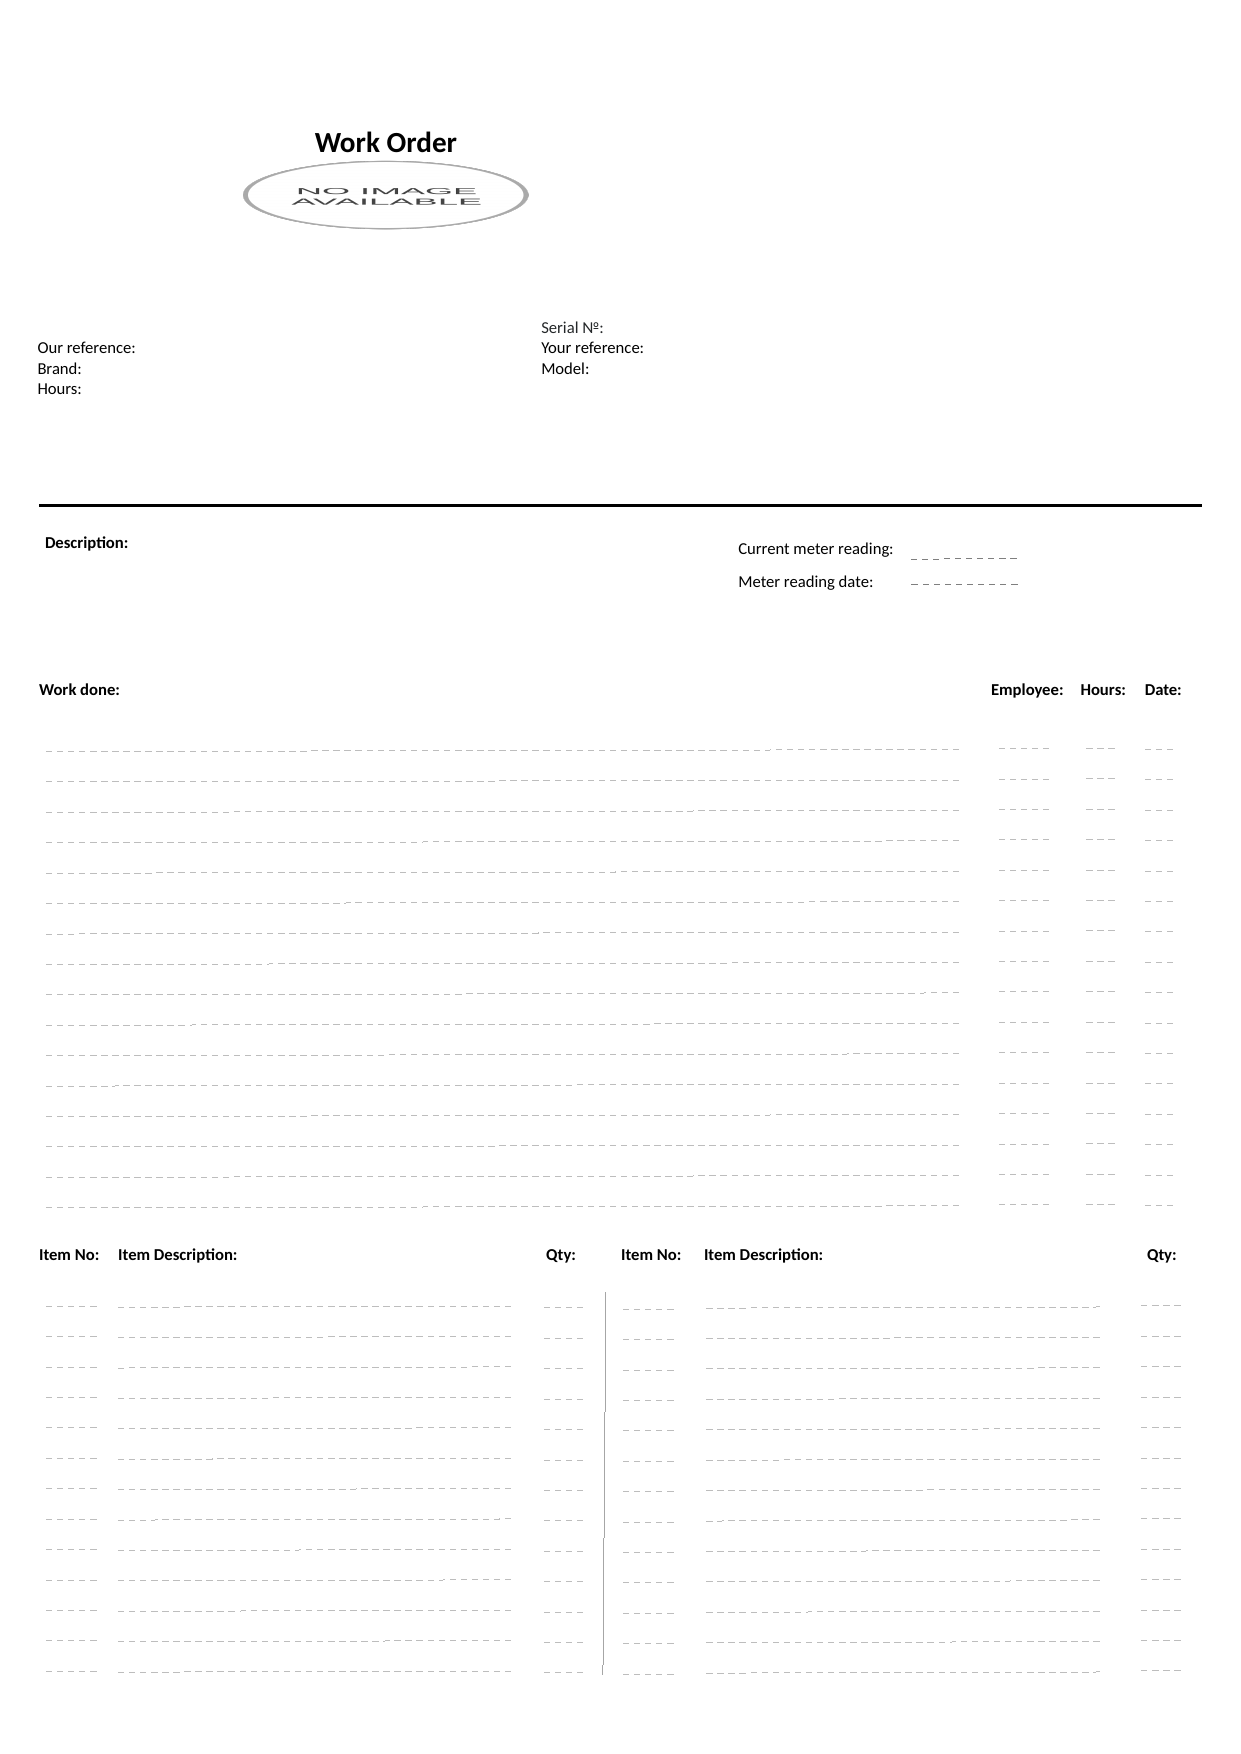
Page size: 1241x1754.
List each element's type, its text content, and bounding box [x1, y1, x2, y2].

table_cell [541, 378, 1200, 399]
text Item No: Item Description: Qty: Item No: Item Description: Qty: [39, 1244, 1202, 1264]
table_header [541, 297, 1200, 317]
table_cell Your reference: <$f.CustomerReferenceNumber> [541, 338, 1200, 358]
table_header Description: <$WorkTask.Name> <$WorkTask.Description> [39, 527, 732, 646]
table_cell Hours: <$f.Hours> [37, 378, 541, 399]
table_header Work Order [39, 118, 732, 236]
table_cell Model: <$f.Model> [541, 358, 1200, 378]
table_header <@for f FixedAssetAssignments> [37, 297, 541, 317]
text <@end> [39, 459, 1202, 480]
table_cell <$f.Name> [37, 318, 541, 338]
table_cell <$f.Comment> [37, 399, 1200, 419]
table_cell Brand: <$f.Brand> [37, 358, 541, 378]
table_cell [732, 603, 1201, 646]
table_header Current meter reading: Meter reading date: [732, 527, 1201, 603]
table_header <$WorkTask.Number> [732, 118, 1201, 150]
table_cell Serial №: <$f.SerialNumber> [541, 318, 1200, 338]
table_cell [541, 419, 1200, 439]
text Work done: Employee: Hours: Date: [39, 679, 1202, 699]
text <@if FixedAssetAssignments> [39, 277, 1202, 297]
table_cell Our reference: <$f.ItemNumber> [37, 338, 541, 358]
table_cell <@end> [37, 419, 541, 439]
picture [235, 159, 536, 231]
table_cell <$WorkTask.Date> [732, 150, 1201, 236]
